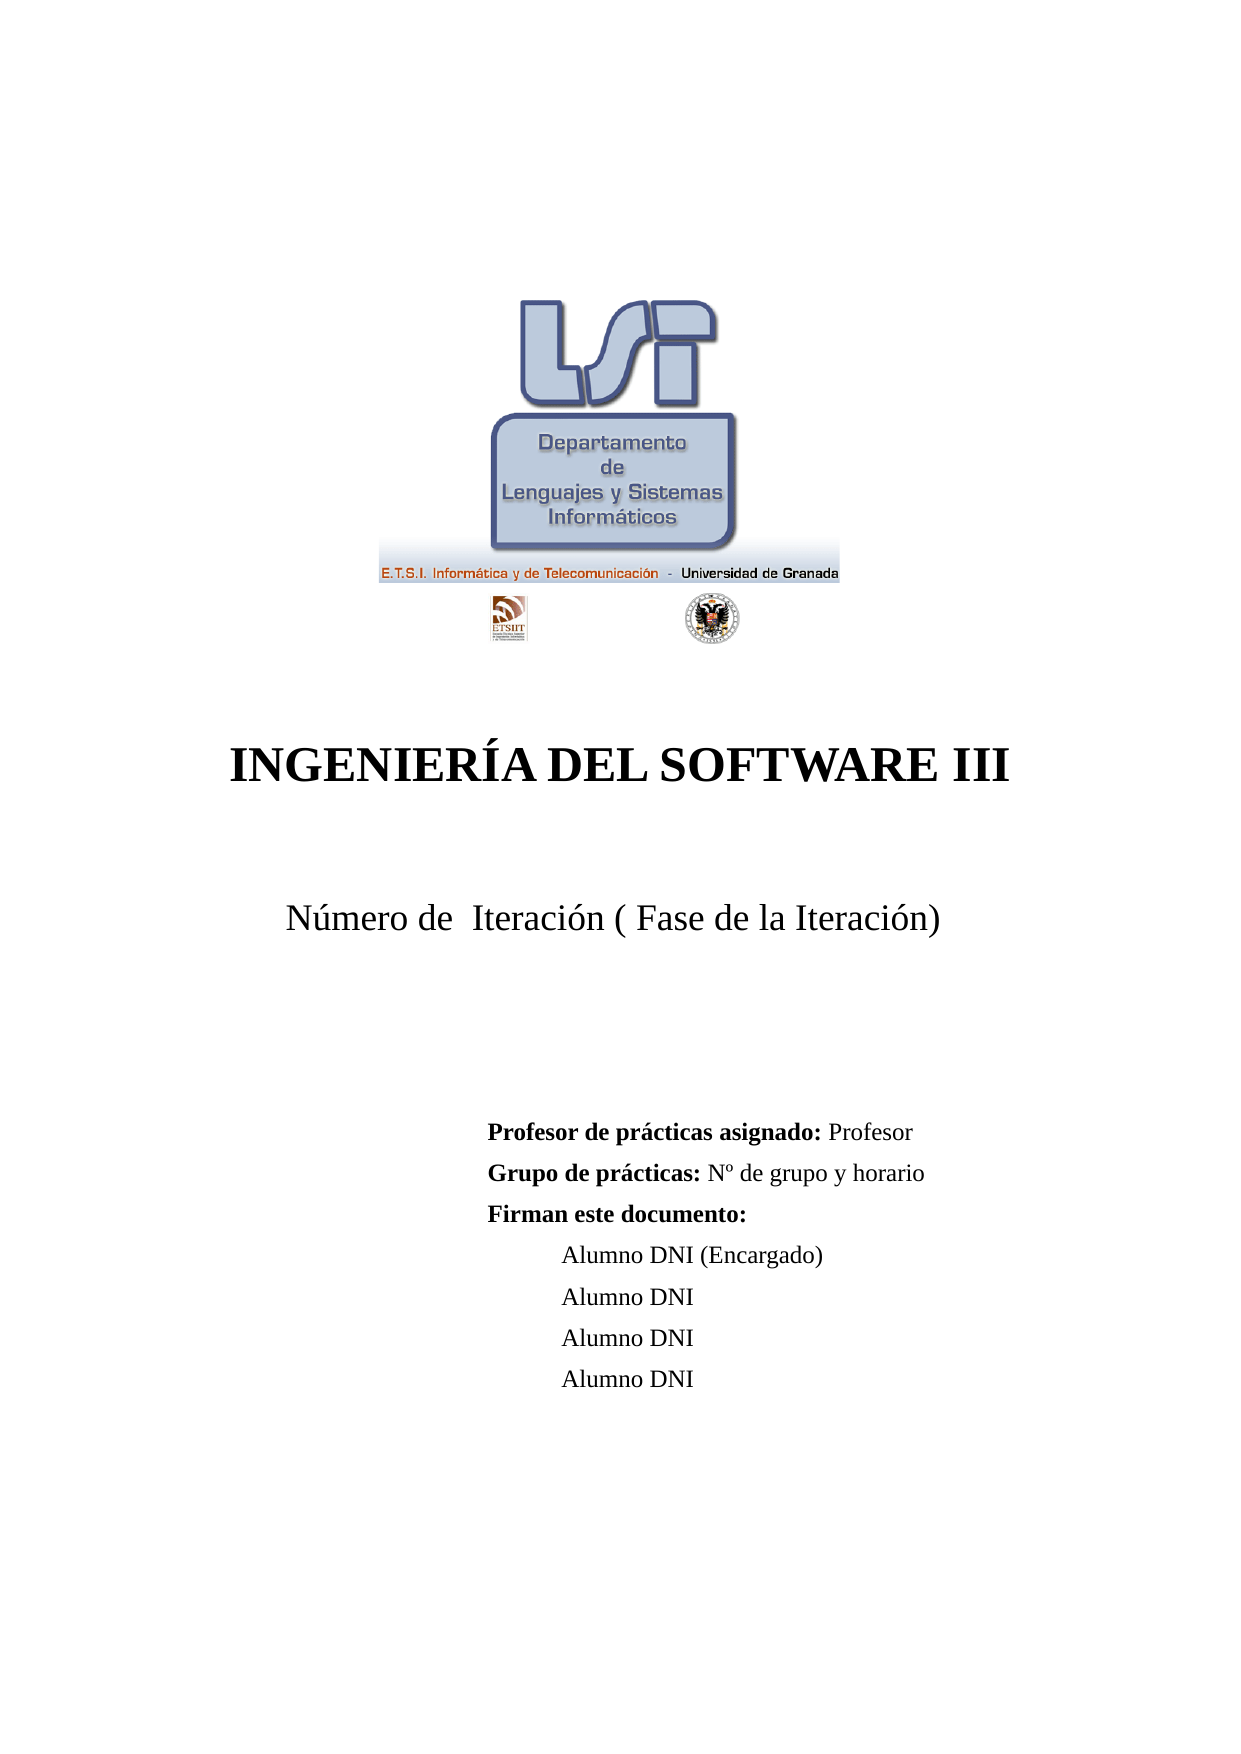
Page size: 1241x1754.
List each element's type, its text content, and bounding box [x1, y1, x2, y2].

text Grupo de prácticas: Nº de grupo y horario [118, 1158, 1122, 1187]
text Profesor de prácticas asignado: Profesor [118, 1117, 1122, 1146]
text INGENIERÍA DEL SOFTWARE III [118, 735, 1122, 793]
text Firman este documento: [118, 1199, 1122, 1228]
text Número de Iteración ( Fase de la Iteración) [118, 880, 1122, 942]
text Alumno DNI [118, 1282, 1122, 1311]
text Alumno DNI [118, 1323, 1122, 1352]
text Alumno DNI (Encargado) [118, 1241, 1122, 1269]
text Alumno DNI [118, 1364, 1122, 1393]
